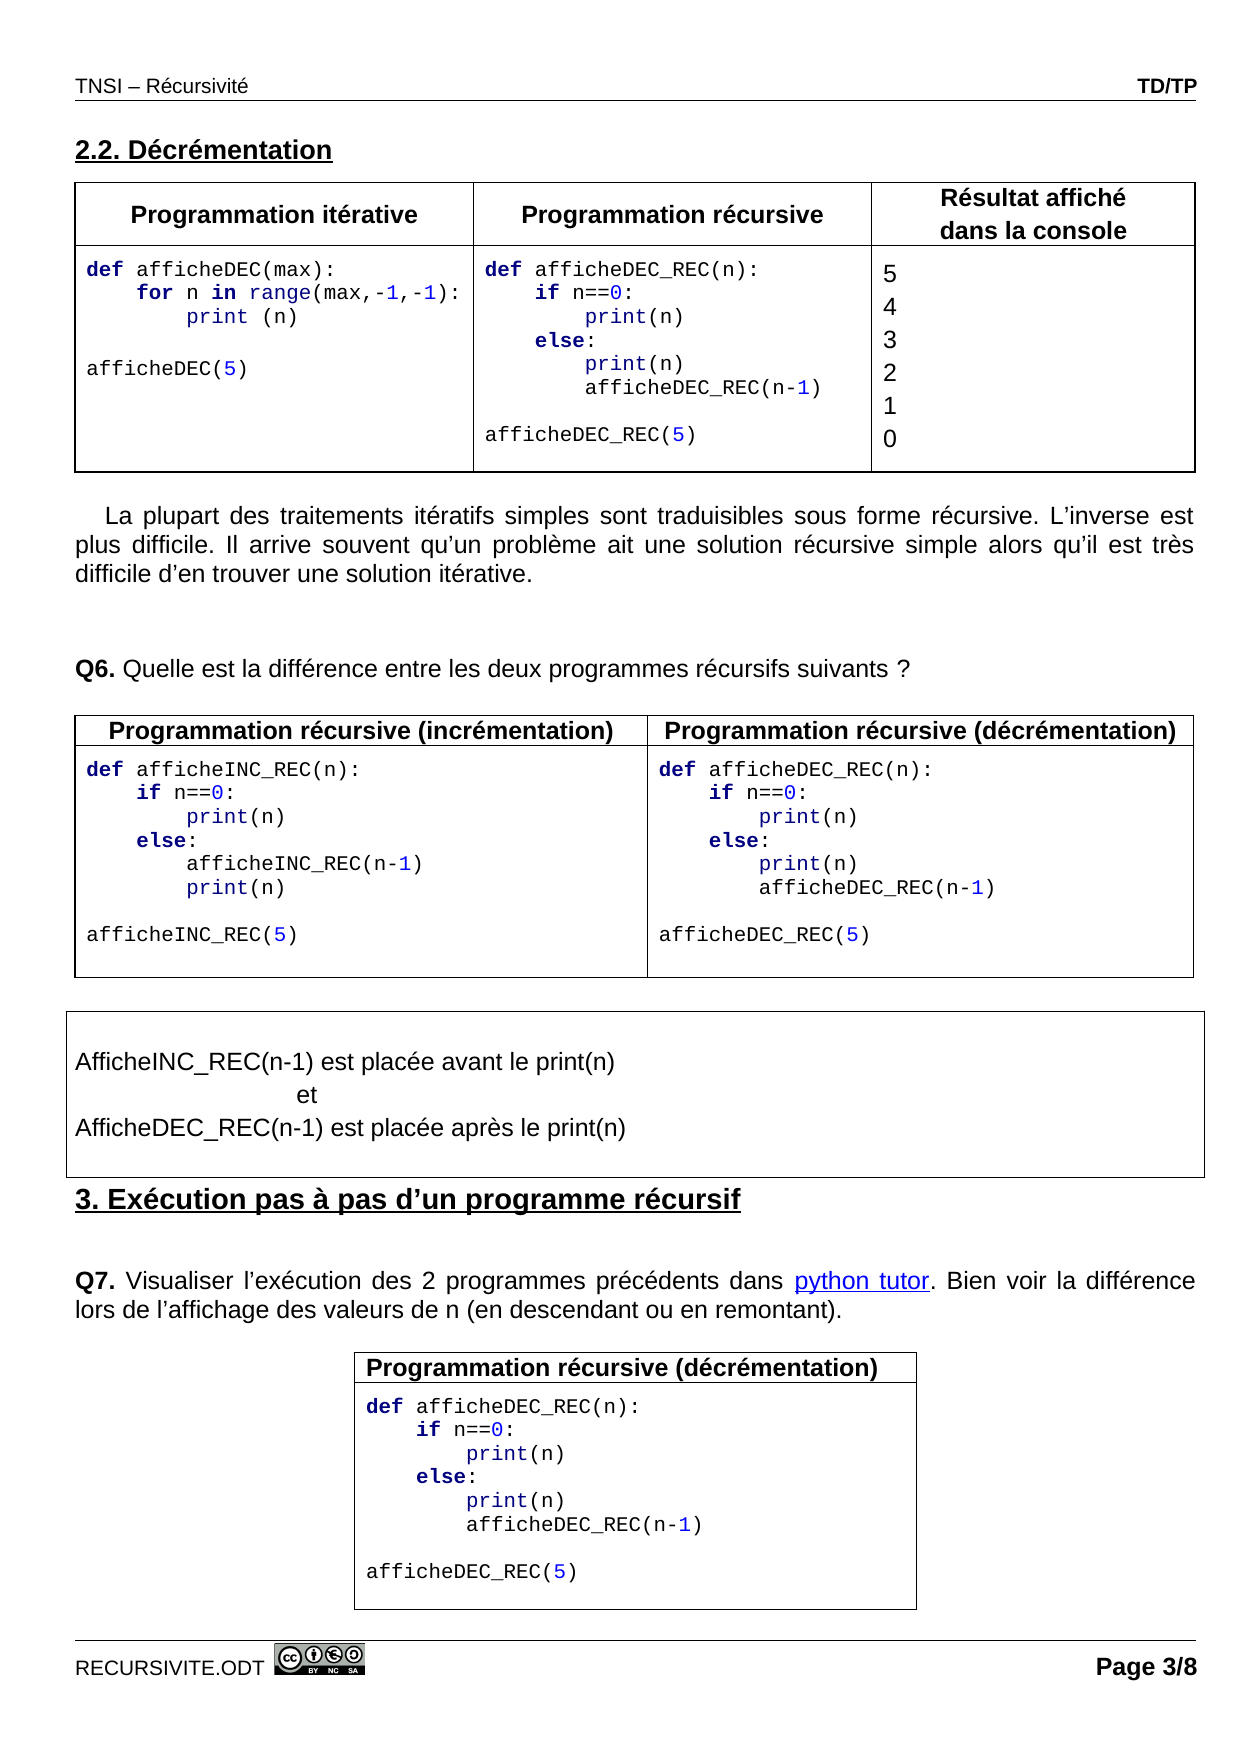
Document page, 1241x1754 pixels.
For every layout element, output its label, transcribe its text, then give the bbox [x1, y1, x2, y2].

table_cell def afficheDEC_REC(n): if n==0: print(n) else: print(n) afficheDEC_REC(n-1) afficheDEC_REC(5) [474, 246, 871, 471]
table_header Programmation récursive (incrémentation) [76, 716, 647, 745]
table_header Résultat affiché dans la console [872, 183, 1194, 245]
table_header Programmation récursive [474, 183, 871, 245]
text Q6. Quelle est la différence entre les deux programmes récursifs suivants ? [75, 653, 1196, 682]
table_cell def afficheINC_REC(n): if n==0: print(n) else: afficheINC_REC(n-1) print(n) afficheINC_REC(5) [76, 746, 647, 977]
table_header Programmation itérative [76, 183, 473, 245]
text AfficheDEC_REC(n-1) est placée après le print(n) [67, 1110, 1204, 1142]
table_cell def afficheDEC_REC(n): if n==0: print(n) else: print(n) afficheDEC_REC(n-1) afficheDEC_REC(5) [355, 1383, 916, 1608]
text Q7. Visualiser l’exécution des 2 programmes précédents dans python tutor. Bien voir la différence lors de l’affichage des valeurs de n (en descendant ou en remontant). [75, 1266, 1196, 1323]
text La plupart des traitements itératifs simples sont traduisibles sous forme récursive. L’inverse est plus difficile. Il arrive souvent qu’un problème ait une solution récursive simple alors qu’il est très difficile d’en trouver une solution itérative. [75, 501, 1196, 587]
table_cell def afficheDEC(max): for n in range(max,-1,-1): print (n) afficheDEC(5) [76, 246, 473, 471]
text AfficheINC_REC(n-1) est placée avant le print(n) [67, 1044, 1204, 1076]
text 3. Exécution pas à pas d’un programme récursif [75, 1182, 1196, 1216]
table_cell 5 4 3 2 1 0 [872, 246, 1194, 471]
table_header Programmation récursive (décrémentation) [648, 716, 1193, 745]
table_header Programmation récursive (décrémentation) [355, 1353, 916, 1382]
text et [67, 1077, 1204, 1108]
picture [274, 1643, 365, 1675]
table_cell def afficheDEC_REC(n): if n==0: print(n) else: print(n) afficheDEC_REC(n-1) afficheDEC_REC(5) [648, 746, 1193, 977]
text 2.2. Décrémentation [75, 134, 1196, 165]
